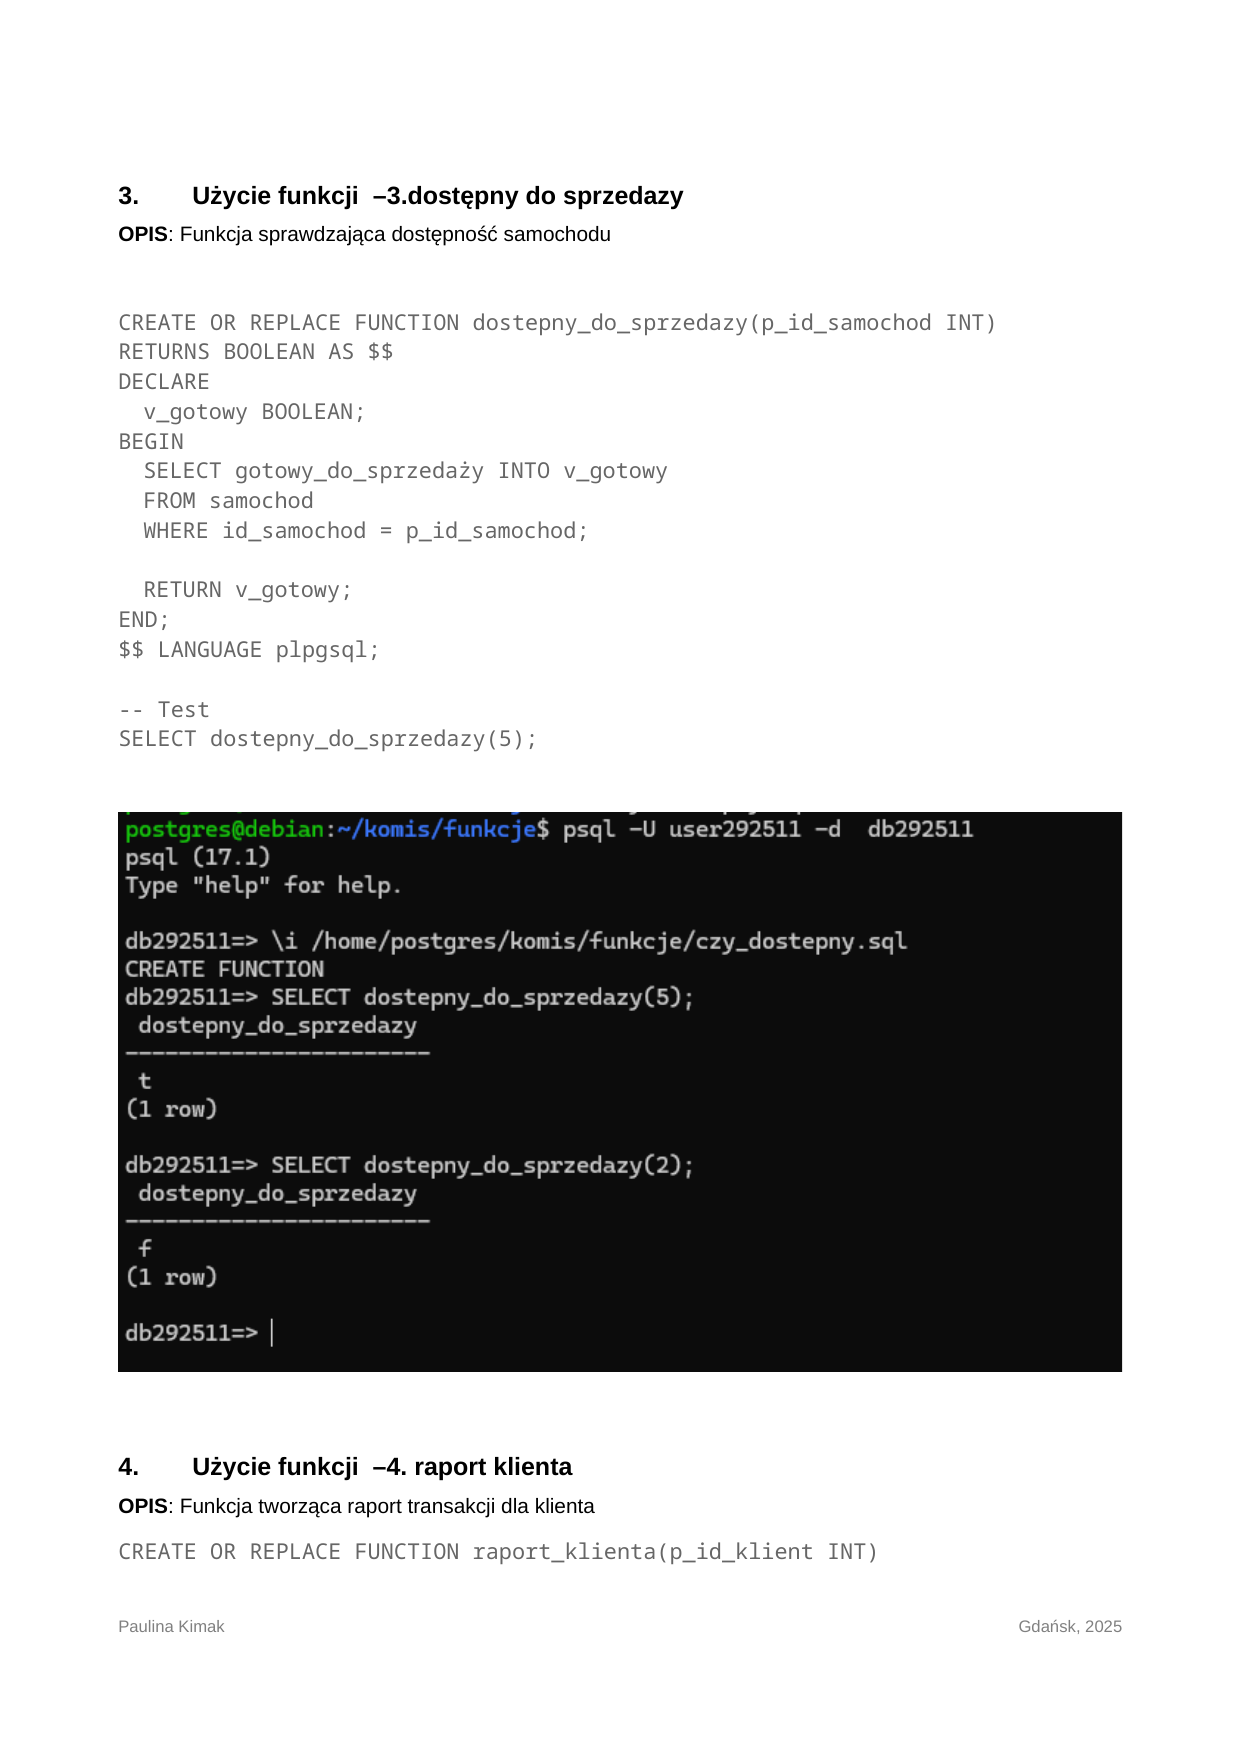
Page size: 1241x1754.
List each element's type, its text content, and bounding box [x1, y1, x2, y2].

picture [118, 812, 1123, 1372]
text SELECT dostepny_do_sprzedazy(5); [118, 723, 1122, 753]
text CREATE OR REPLACE FUNCTION dostepny_do_sprzedazy(p_id_samochod INT) [118, 306, 1122, 336]
text DECLARE [118, 366, 1122, 396]
text OPIS: Funkcja sprawdzająca dostępność samochodu [118, 222, 1122, 246]
text SELECT gotowy_do_sprzedaży INTO v_gotowy [118, 455, 1122, 485]
subtitle Użycie funkcji –4. raport klienta [118, 1452, 1122, 1481]
text RETURNS BOOLEAN AS $$ [118, 336, 1122, 366]
text END; [118, 604, 1122, 634]
text v_gotowy BOOLEAN; [118, 396, 1122, 426]
text $$ LANGUAGE plpgsql; [118, 634, 1122, 664]
text -- Test [118, 693, 1122, 723]
text WHERE id_samochod = p_id_samochod; [118, 515, 1122, 545]
text OPIS: Funkcja tworząca raport transakcji dla klienta [118, 1494, 1122, 1518]
text BEGIN [118, 426, 1122, 455]
text RETURN v_gotowy; [118, 574, 1122, 604]
subtitle Użycie funkcji –3.dostępny do sprzedazy [118, 181, 1122, 210]
text CREATE OR REPLACE FUNCTION raport_klienta(p_id_klient INT) [118, 1536, 1122, 1566]
text FROM samochod [118, 485, 1122, 515]
